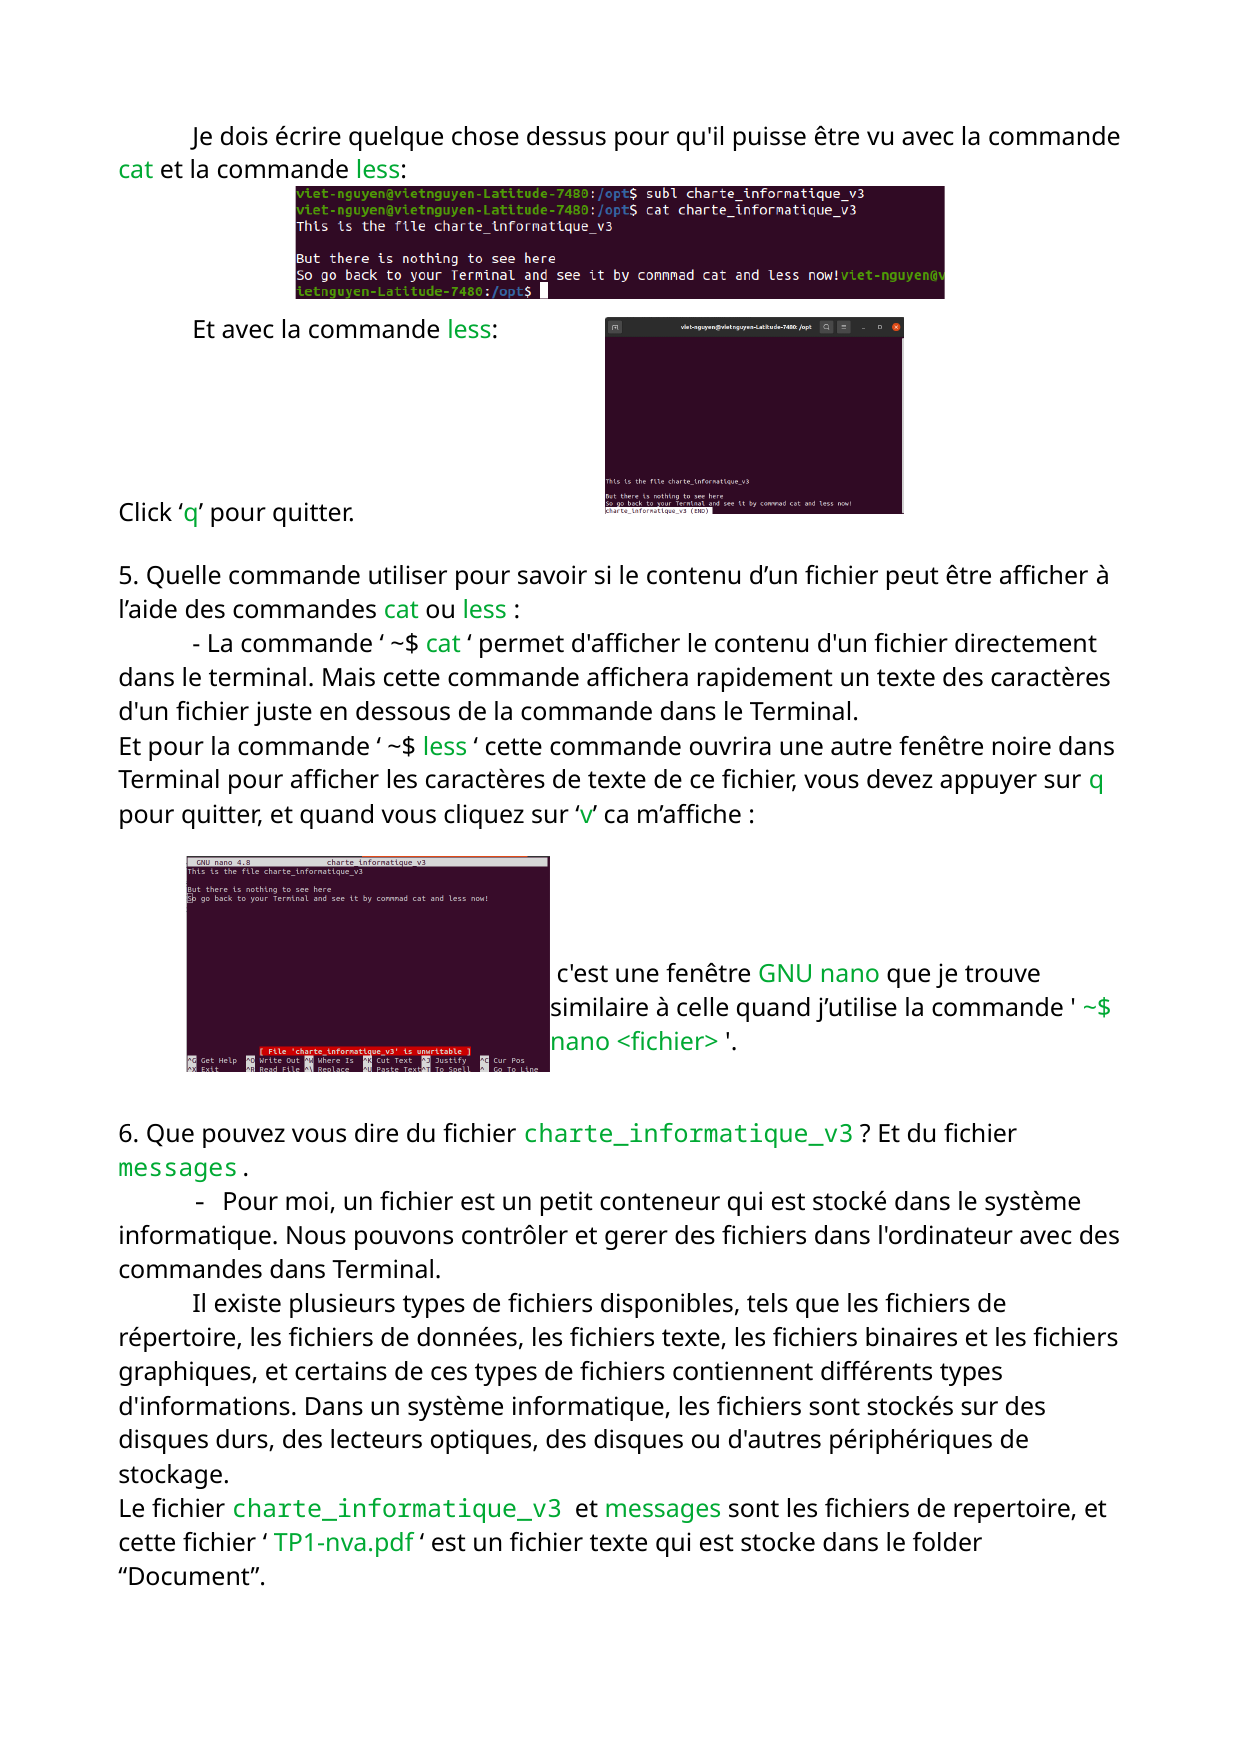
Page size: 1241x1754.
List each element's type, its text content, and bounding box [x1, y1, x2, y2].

text c'est une fenêtre GNU nano que je trouve similaire à celle quand j’utilise la commande ' ~$ nano <fichier> '. [550, 956, 1122, 1058]
text Et avec la commande less: [118, 312, 1122, 346]
picture [605, 317, 904, 514]
text 6. Que pouvez vous dire du fichier charte_informatique_v3 ? Et du fichier messages. [118, 1116, 1122, 1184]
text 5. Quelle commande utiliser pour savoir si le contenu d’un fichier peut être afficher à l’aide des commandes cat ou less : [118, 558, 1122, 626]
picture [186, 856, 550, 1072]
text Le fichier charte_informatique_v3 et messages sont les fichiers de repertoire, et cette fichier ‘ TP1-nva.pdf ‘ est un fichier texte qui est stocke dans le folder “Document”. [118, 1490, 1122, 1592]
text - Pour moi, un fichier est un petit conteneur qui est stocké dans le système informatique. Nous pouvons contrôler et gerer des fichiers dans l'ordinateur avec des commandes dans Terminal. [118, 1184, 1122, 1286]
text Click ‘q’ pour quitter. [118, 495, 1122, 529]
text Et pour la commande ‘ ~$ less ‘ cette commande ouvrira une autre fenêtre noire dans Terminal pour afficher les caractères de texte de ce fichier, vous devez appuyer sur q pour quitter, et quand vous cliquez sur ‘v’ ca m’affiche : [118, 728, 1122, 830]
text Je dois écrire quelque chose dessus pour qu'il puisse être vu avec la commande cat et la commande less: [118, 118, 1122, 186]
picture [295, 186, 945, 299]
text Il existe plusieurs types de fichiers disponibles, tels que les fichiers de répertoire, les fichiers de données, les fichiers texte, les fichiers binaires et les fichiers graphiques, et certains de ces types de fichiers contiennent différents types d'informations. Dans un système informatique, les fichiers sont stockés sur des disques durs, des lecteurs optiques, des disques ou d'autres périphériques de stockage. [118, 1286, 1122, 1490]
text [118, 956, 186, 1058]
text - La commande ‘ ~$ cat ‘ permet d'afficher le contenu d'un fichier directement dans le terminal. Mais cette commande affichera rapidement un texte des caractères d'un fichier juste en dessous de la commande dans le Terminal. [118, 626, 1122, 728]
